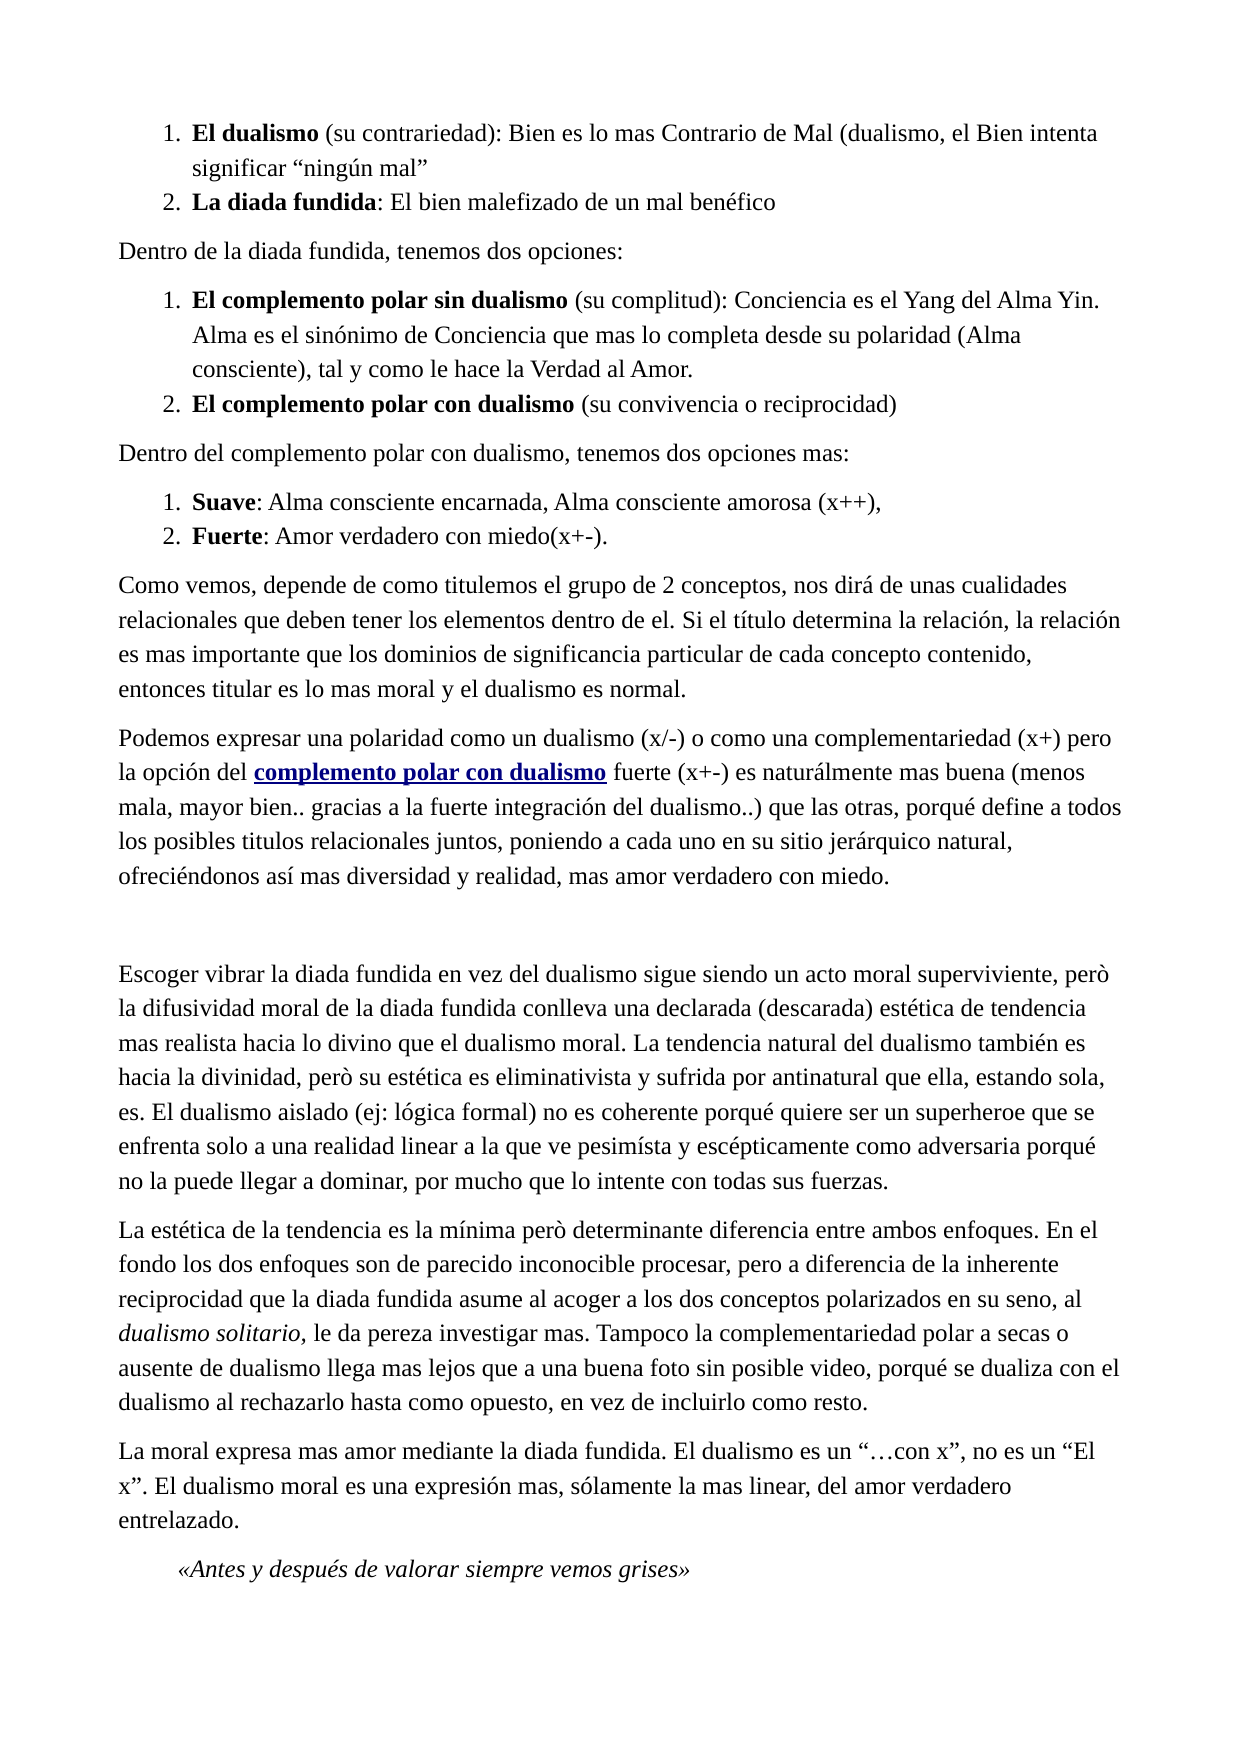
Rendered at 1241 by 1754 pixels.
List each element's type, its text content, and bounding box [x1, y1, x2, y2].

text Escoger vibrar la diada fundida en vez del dualismo sigue siendo un acto moral superviviente, però la difusividad moral de la diada fundida conlleva una declarada (descarada) estética de tendencia mas realista hacia lo divino que el dualismo moral. La tendencia natural del dualismo también es hacia la divinidad, però su estética es eliminativista y sufrida por antinatural que ella, estando sola, es. El dualismo aislado (ej: lógica formal) no es coherente porqué quiere ser un superheroe que se enfrenta solo a una realidad linear a la que ve pesimísta y escépticamente como adversaria porqué no la puede llegar a dominar, por mucho que lo intente con todas sus fuerzas. [118, 959, 1122, 1194]
text Podemos expresar una polaridad como un dualismo (x/-) o como una complementariedad (x+) pero la opción del complemento polar con dualismo fuerte (x+-) es naturálmente mas buena (menos mala, mayor bien.. gracias a la fuerte integración del dualismo..) que las otras, porqué define a todos los posibles titulos relacionales juntos, poniendo a cada uno en su sitio jerárquico natural, ofreciéndonos así mas diversidad y realidad, mas amor verdadero con miedo. [118, 723, 1122, 889]
list El dualismo (su contrariedad): Bien es lo mas Contrario de Mal (dualismo, el Bien intenta significar “ningún mal” [162, 118, 1122, 181]
list La diada fundida: El bien malefizado de un mal benéfico [162, 187, 1122, 216]
list Fuerte: Amor verdadero con miedo(x+-). [162, 521, 1122, 550]
text Dentro del complemento polar con dualismo, tenemos dos opciones mas: [118, 438, 1122, 466]
text La moral expresa mas amor mediante la diada fundida. El dualismo es un “…con x”, no es un “El x”. El dualismo moral es una expresión mas, sólamente la mas linear, del amor verdadero entrelazado. [118, 1436, 1122, 1534]
list Suave: Alma consciente encarnada, Alma consciente amorosa (x++), [162, 487, 1122, 516]
text Dentro de la diada fundida, tenemos dos opciones: [118, 236, 1122, 265]
list El complemento polar con dualismo (su convivencia o reciprocidad) [162, 389, 1122, 417]
text La estética de la tendencia es la mínima però determinante diferencia entre ambos enfoques. En el fondo los dos enfoques son de parecido inconocible procesar, pero a diferencia de la inherente reciprocidad que la diada fundida asume al acoger a los dos conceptos polarizados en su seno, al dualismo solitario, le da pereza investigar mas. Tampoco la complementariedad polar a secas o ausente de dualismo llega mas lejos que a una buena foto sin posible video, porqué se dualiza con el dualismo al rechazarlo hasta como opuesto, en vez de incluirlo como resto. [118, 1215, 1122, 1416]
text «Antes y después de valorar siempre vemos grises» [177, 1554, 1063, 1583]
text Como vemos, depende de como titulemos el grupo de 2 conceptos, nos dirá de unas cualidades relacionales que deben tener los elementos dentro de el. Si el título determina la relación, la relación es mas importante que los dominios de significancia particular de cada concepto contenido, entonces titular es lo mas moral y el dualismo es normal. [118, 570, 1122, 702]
list El complemento polar sin dualismo (su complitud): Conciencia es el Yang del Alma Yin. Alma es el sinónimo de Conciencia que mas lo completa desde su polaridad (Alma consciente), tal y como le hace la Verdad al Amor. [162, 285, 1122, 383]
